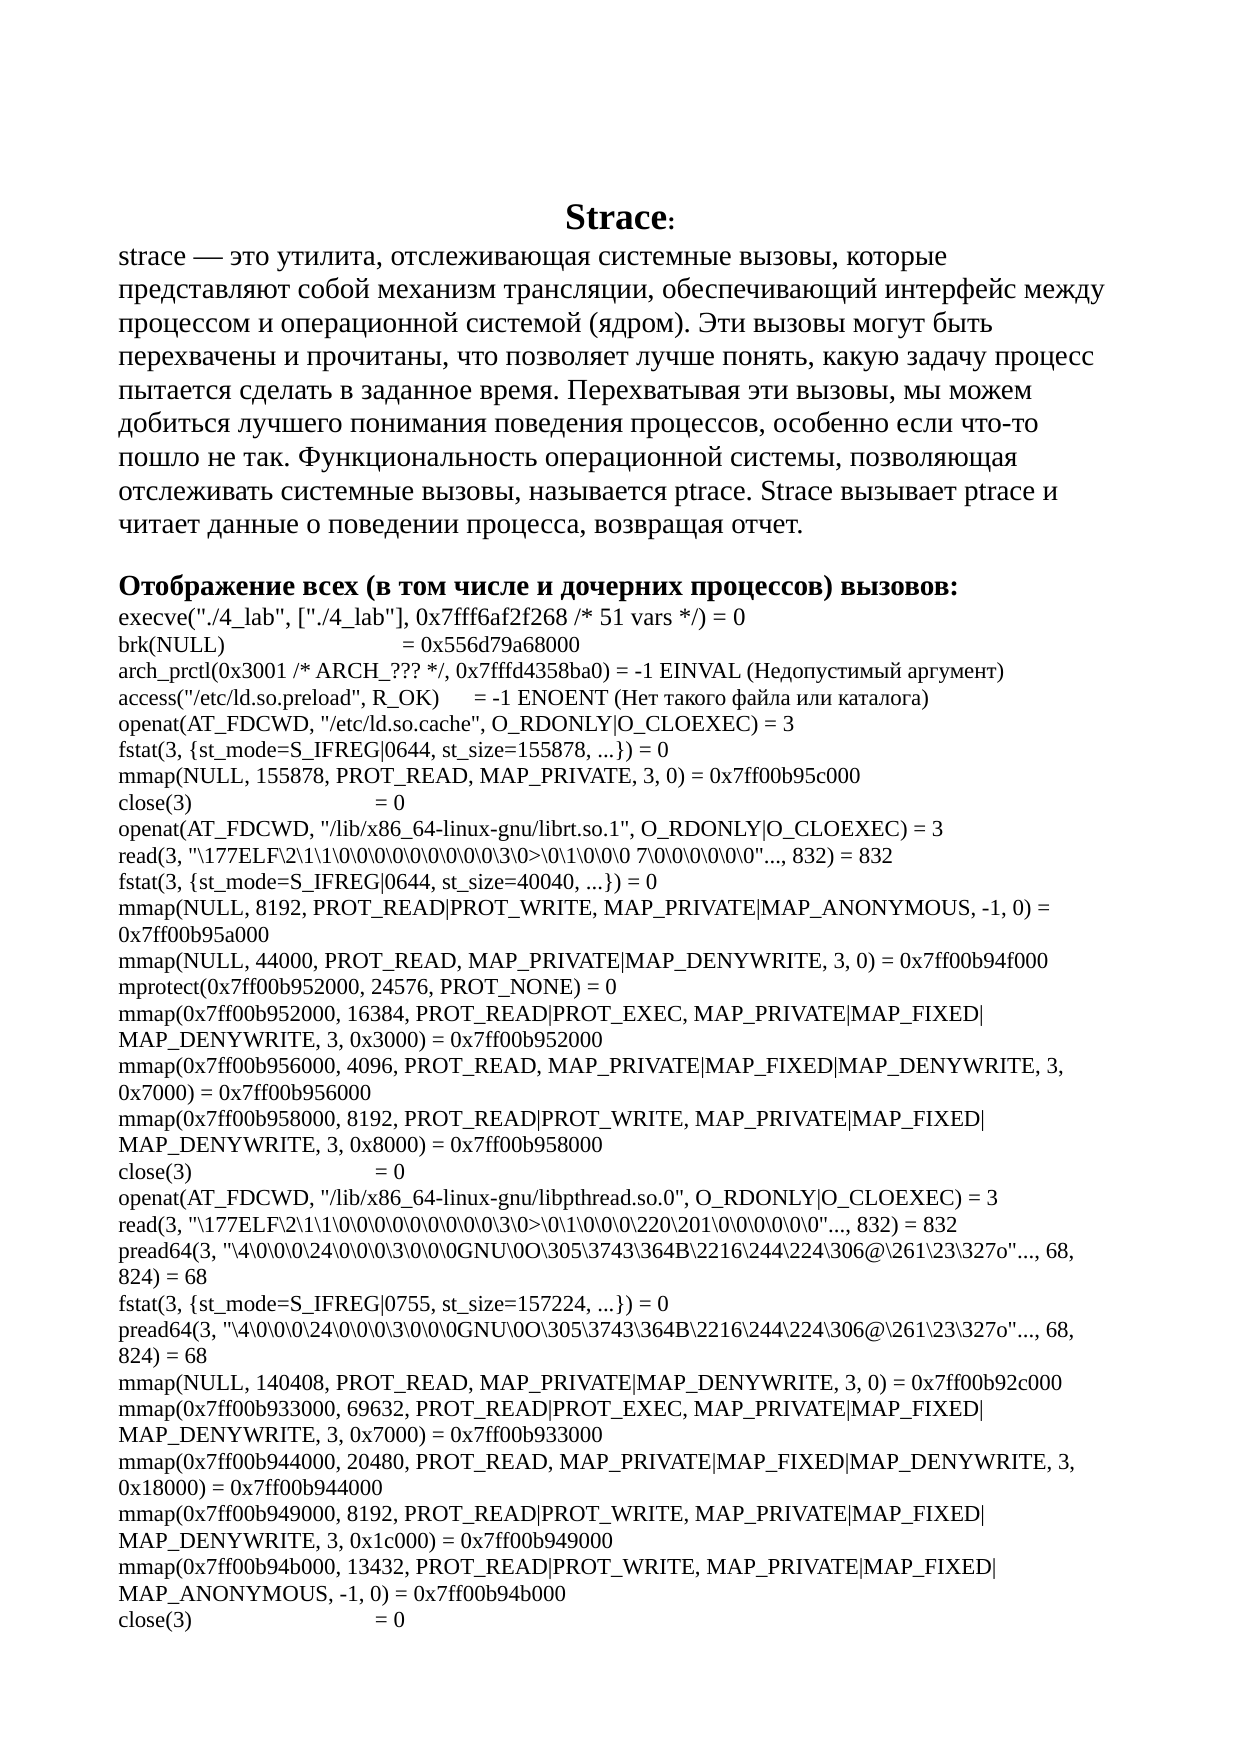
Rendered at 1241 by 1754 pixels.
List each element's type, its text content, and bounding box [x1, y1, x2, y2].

text mmap(NULL, 155878, PROT_READ, MAP_PRIVATE, 3, 0) = 0x7ff00b95c000 [118, 763, 1122, 789]
text mmap(0x7ff00b949000, 8192, PROT_READ|PROT_WRITE, MAP_PRIVATE|MAP_FIXED|MAP_DENYWRITE, 3, 0x1c000) = 0x7ff00b949000 [118, 1501, 1122, 1553]
text Отображение всех (в том числе и дочерних процессов) вызовов: [118, 568, 1122, 602]
text arch_prctl(0x3001 /* ARCH_??? */, 0x7fffd4358ba0) = -1 EINVAL (Недопустимый аргумент) [118, 657, 1122, 683]
text read(3, "\177ELF\2\1\1\0\0\0\0\0\0\0\0\0\3\0>\0\1\0\0\0 7\0\0\0\0\0\0"..., 832) = 832 [118, 842, 1122, 868]
text close(3) = 0 [118, 789, 1122, 815]
text brk(NULL) = 0x556d79a68000 [118, 631, 1122, 657]
text access("/etc/ld.so.preload", R_OK) = -1 ENOENT (Нет такого файла или каталога) [118, 683, 1122, 710]
text openat(AT_FDCWD, "/lib/x86_64-linux-gnu/librt.so.1", O_RDONLY|O_CLOEXEC) = 3 [118, 815, 1122, 842]
text mmap(0x7ff00b933000, 69632, PROT_READ|PROT_EXEC, MAP_PRIVATE|MAP_FIXED|MAP_DENYWRITE, 3, 0x7000) = 0x7ff00b933000 [118, 1395, 1122, 1448]
text mmap(0x7ff00b94b000, 13432, PROT_READ|PROT_WRITE, MAP_PRIVATE|MAP_FIXED|MAP_ANONYMOUS, -1, 0) = 0x7ff00b94b000 [118, 1553, 1122, 1606]
text strace — это утилита, отслеживающая системные вызовы, которые представляют собой механизм трансляции, обеспечивающий интерфейс между процессом и операционной системой (ядром). Эти вызовы могут быть перехвачены и прочитаны, что позволяет лучше понять, какую задачу процесс пытается сделать в заданное время. Перехватывая эти вызовы, мы можем добиться лучшего понимания поведения процессов, особенно если что-то пошло не так. Функциональность операционной системы, позволяющая отслеживать системные вызовы, называется ptrace. Strace вызывает ptrace и читает данные о поведении процесса, возвращая отчет. [118, 238, 1122, 540]
text mmap(NULL, 44000, PROT_READ, MAP_PRIVATE|MAP_DENYWRITE, 3, 0) = 0x7ff00b94f000 [118, 947, 1122, 973]
text close(3) = 0 [118, 1158, 1122, 1184]
text mmap(NULL, 8192, PROT_READ|PROT_WRITE, MAP_PRIVATE|MAP_ANONYMOUS, -1, 0) = 0x7ff00b95a000 [118, 894, 1122, 947]
text mmap(0x7ff00b956000, 4096, PROT_READ, MAP_PRIVATE|MAP_FIXED|MAP_DENYWRITE, 3, 0x7000) = 0x7ff00b956000 [118, 1052, 1122, 1105]
text fstat(3, {st_mode=S_IFREG|0644, st_size=40040, ...}) = 0 [118, 868, 1122, 894]
text Strace: [118, 195, 1122, 238]
text mmap(0x7ff00b958000, 8192, PROT_READ|PROT_WRITE, MAP_PRIVATE|MAP_FIXED|MAP_DENYWRITE, 3, 0x8000) = 0x7ff00b958000 [118, 1105, 1122, 1158]
text fstat(3, {st_mode=S_IFREG|0755, st_size=157224, ...}) = 0 [118, 1290, 1122, 1316]
text pread64(3, "\4\0\0\0\24\0\0\0\3\0\0\0GNU\0O\305\3743\364B\2216\244\224\306@\261\23\327o"..., 68, 824) = 68 [118, 1316, 1122, 1369]
text fstat(3, {st_mode=S_IFREG|0644, st_size=155878, ...}) = 0 [118, 736, 1122, 763]
text mprotect(0x7ff00b952000, 24576, PROT_NONE) = 0 [118, 973, 1122, 1000]
text openat(AT_FDCWD, "/lib/x86_64-linux-gnu/libpthread.so.0", O_RDONLY|O_CLOEXEC) = 3 [118, 1184, 1122, 1211]
text mmap(NULL, 140408, PROT_READ, MAP_PRIVATE|MAP_DENYWRITE, 3, 0) = 0x7ff00b92c000 [118, 1369, 1122, 1395]
text pread64(3, "\4\0\0\0\24\0\0\0\3\0\0\0GNU\0O\305\3743\364B\2216\244\224\306@\261\23\327o"..., 68, 824) = 68 [118, 1237, 1122, 1290]
text mmap(0x7ff00b944000, 20480, PROT_READ, MAP_PRIVATE|MAP_FIXED|MAP_DENYWRITE, 3, 0x18000) = 0x7ff00b944000 [118, 1448, 1122, 1501]
text close(3) = 0 [118, 1606, 1122, 1632]
text openat(AT_FDCWD, "/etc/ld.so.cache", O_RDONLY|O_CLOEXEC) = 3 [118, 710, 1122, 736]
text mmap(0x7ff00b952000, 16384, PROT_READ|PROT_EXEC, MAP_PRIVATE|MAP_FIXED|MAP_DENYWRITE, 3, 0x3000) = 0x7ff00b952000 [118, 1000, 1122, 1052]
text read(3, "\177ELF\2\1\1\0\0\0\0\0\0\0\0\0\3\0>\0\1\0\0\0\220\201\0\0\0\0\0\0"..., 832) = 832 [118, 1211, 1122, 1237]
